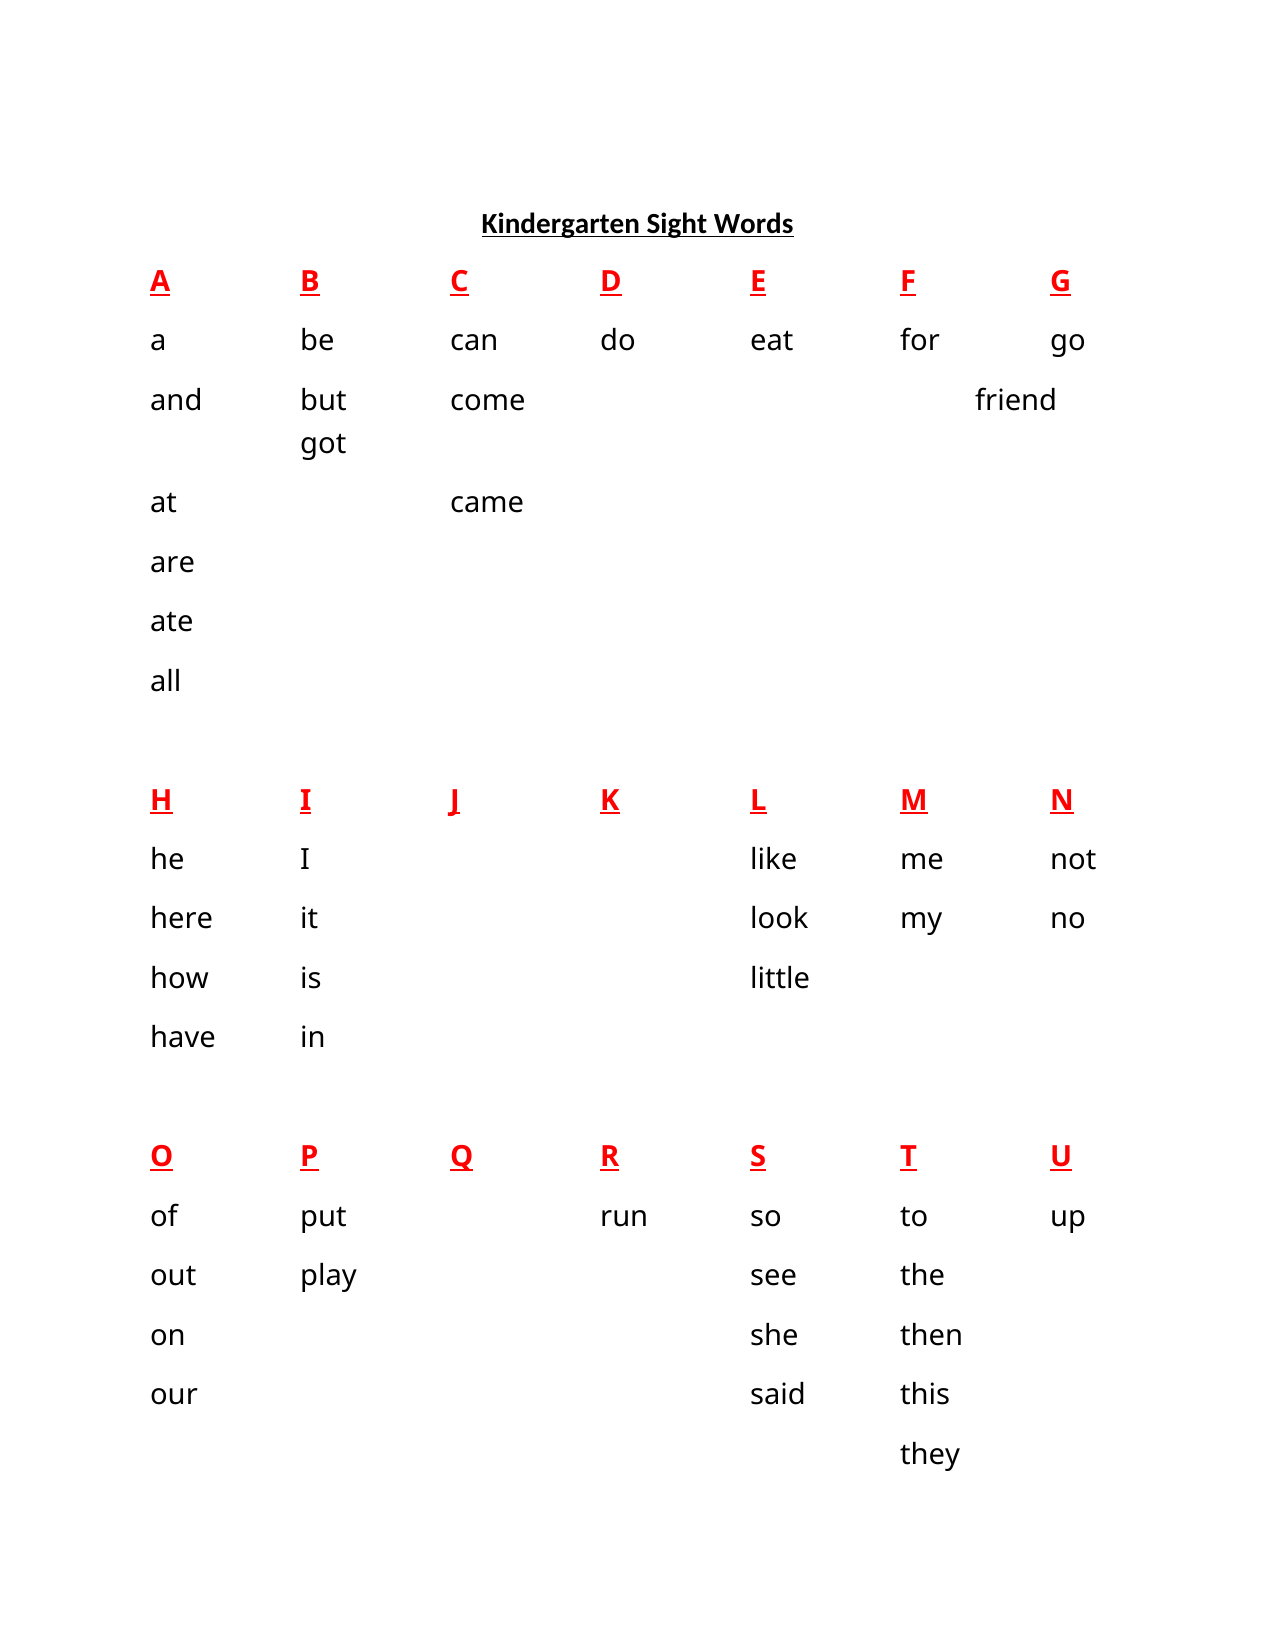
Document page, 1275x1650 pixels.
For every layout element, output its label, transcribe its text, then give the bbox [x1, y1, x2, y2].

text A B C D E F G [150, 260, 1125, 300]
text Kindergarten Sight Words [150, 205, 1125, 241]
text out play see the [150, 1255, 1125, 1294]
text ate [150, 600, 1125, 640]
text how is little [150, 957, 1125, 997]
text are [150, 541, 1125, 581]
text our said this [150, 1374, 1125, 1413]
text he I like me not [150, 838, 1125, 878]
text here it look my no [150, 898, 1125, 937]
text they [150, 1433, 1125, 1473]
text of put run so to up [150, 1195, 1125, 1235]
text H I J K L M N [150, 779, 1125, 818]
text a be can do eat for go [150, 320, 1125, 359]
text have in [150, 1017, 1125, 1056]
text O P Q R S T U [150, 1136, 1125, 1175]
text at came [150, 481, 1125, 521]
text all [150, 660, 1125, 699]
text on she then [150, 1314, 1125, 1354]
text and but come friend got [150, 379, 1125, 462]
